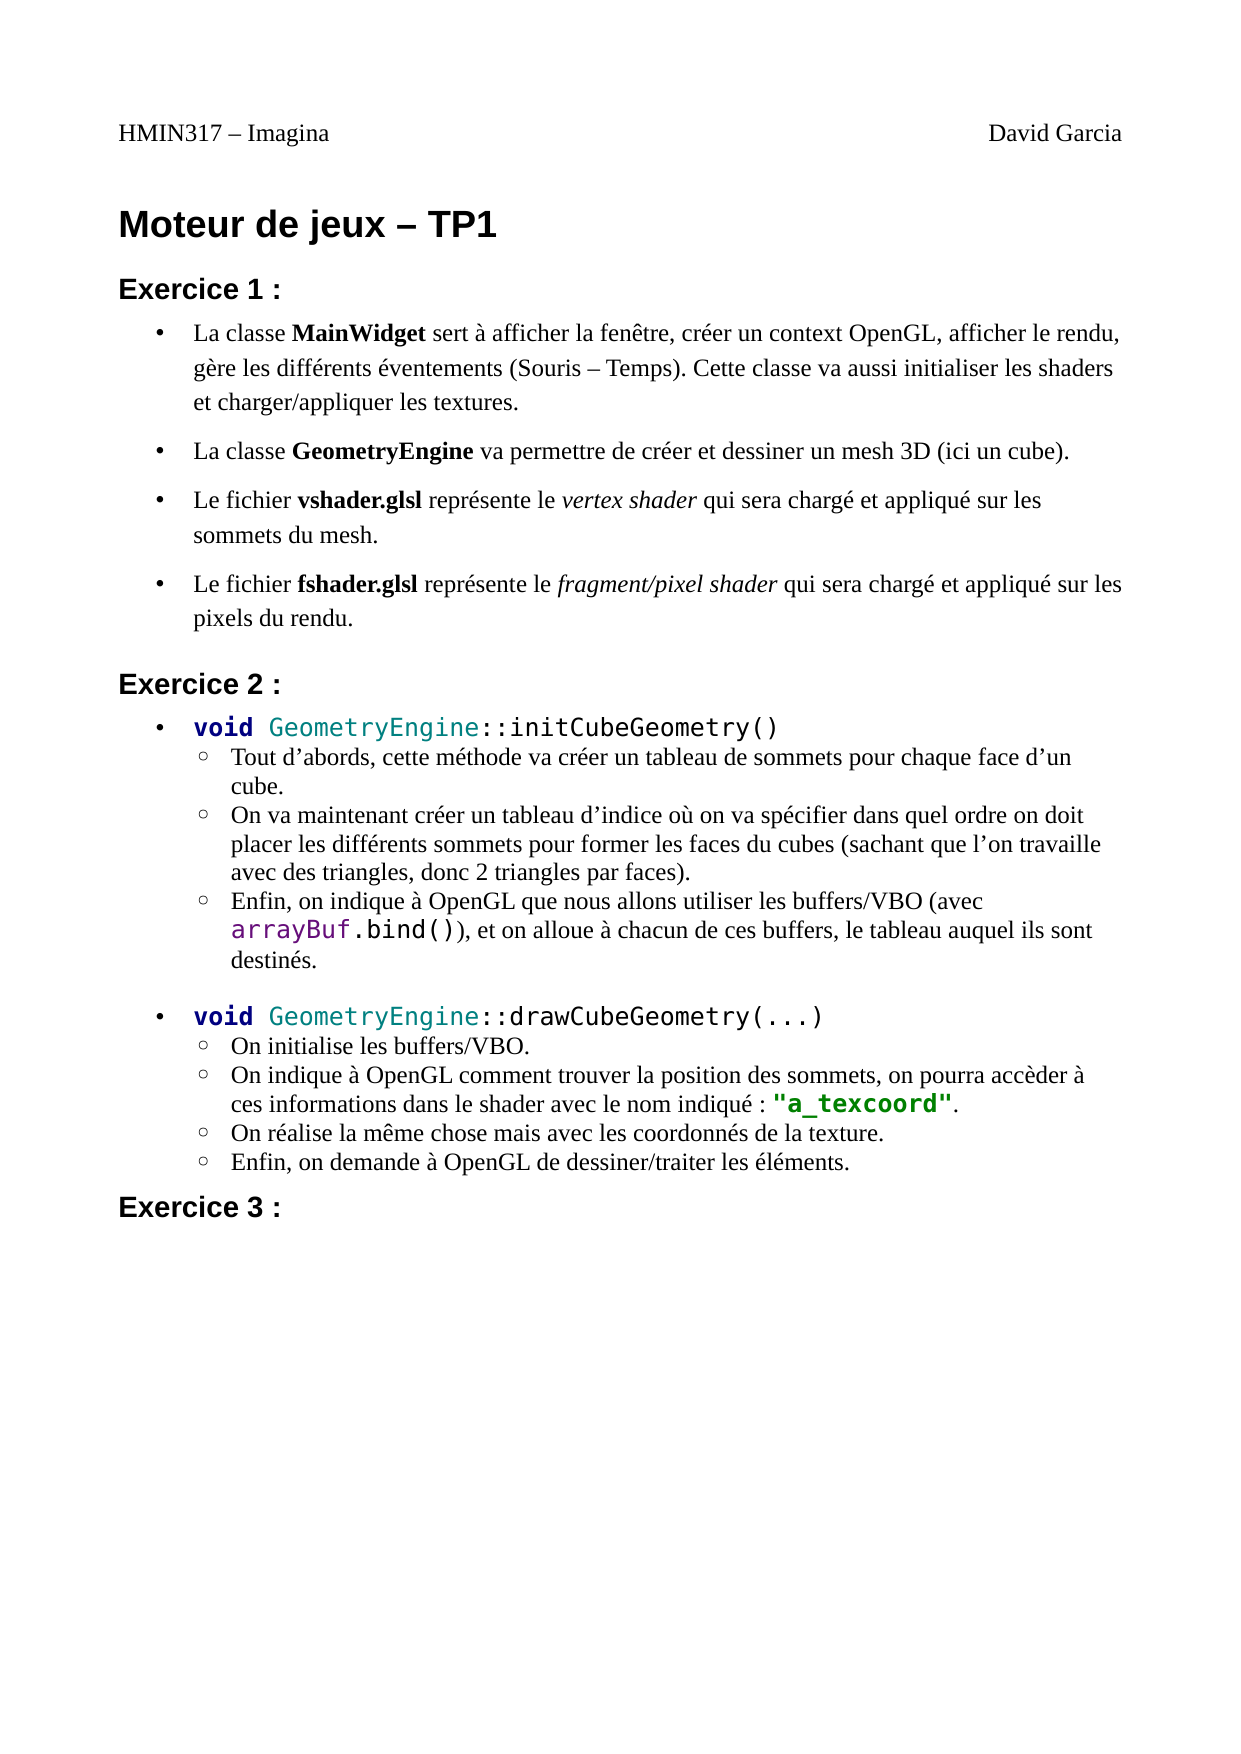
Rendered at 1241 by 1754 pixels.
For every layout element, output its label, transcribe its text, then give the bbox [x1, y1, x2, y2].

subtitle Moteur de jeux – TP1 [118, 201, 1122, 245]
list On indique à OpenGL comment trouver la position des sommets, on pourra accèder à ces informations dans le shader avec le nom indiqué : "a_texcoord". [193, 1060, 1122, 1118]
list Le fichier vshader.glsl représente le vertex shader qui sera chargé et appliqué sur les sommets du mesh. [156, 485, 1122, 549]
list void GeometryEngine::drawCubeGeometry(...) [156, 1002, 1122, 1031]
subtitle Exercice 1 : [118, 272, 1122, 306]
subtitle Exercice 2 : [118, 667, 1122, 701]
list On va maintenant créer un tableau d’indice où on va spécifier dans quel ordre on doit placer les différents sommets pour former les faces du cubes (sachant que l’on travaille avec des triangles, donc 2 triangles par faces). [193, 800, 1122, 886]
list On initialise les buffers/VBO. [193, 1031, 1122, 1060]
list Enfin, on demande à OpenGL de dessiner/traiter les éléments. [193, 1147, 1122, 1176]
list void GeometryEngine::initCubeGeometry() [156, 713, 1122, 742]
list Enfin, on indique à OpenGL que nous allons utiliser les buffers/VBO (avec arrayBuf.bind()), et on alloue à chacun de ces buffers, le tableau auquel ils sont destinés. [193, 886, 1122, 973]
list On réalise la même chose mais avec les coordonnés de la texture. [193, 1118, 1122, 1147]
subtitle Exercice 3 : [118, 1190, 1122, 1224]
list Le fichier fshader.glsl représente le fragment/pixel shader qui sera chargé et appliqué sur les pixels du rendu. [156, 569, 1122, 632]
list Tout d’abords, cette méthode va créer un tableau de sommets pour chaque face d’un cube. [193, 742, 1122, 800]
list La classe GeometryEngine va permettre de créer et dessiner un mesh 3D (ici un cube). [156, 436, 1122, 465]
list La classe MainWidget sert à afficher la fenêtre, créer un context OpenGL, afficher le rendu, gère les différents éventements (Souris – Temps). Cette classe va aussi initialiser les shaders et charger/appliquer les textures. [156, 318, 1122, 416]
